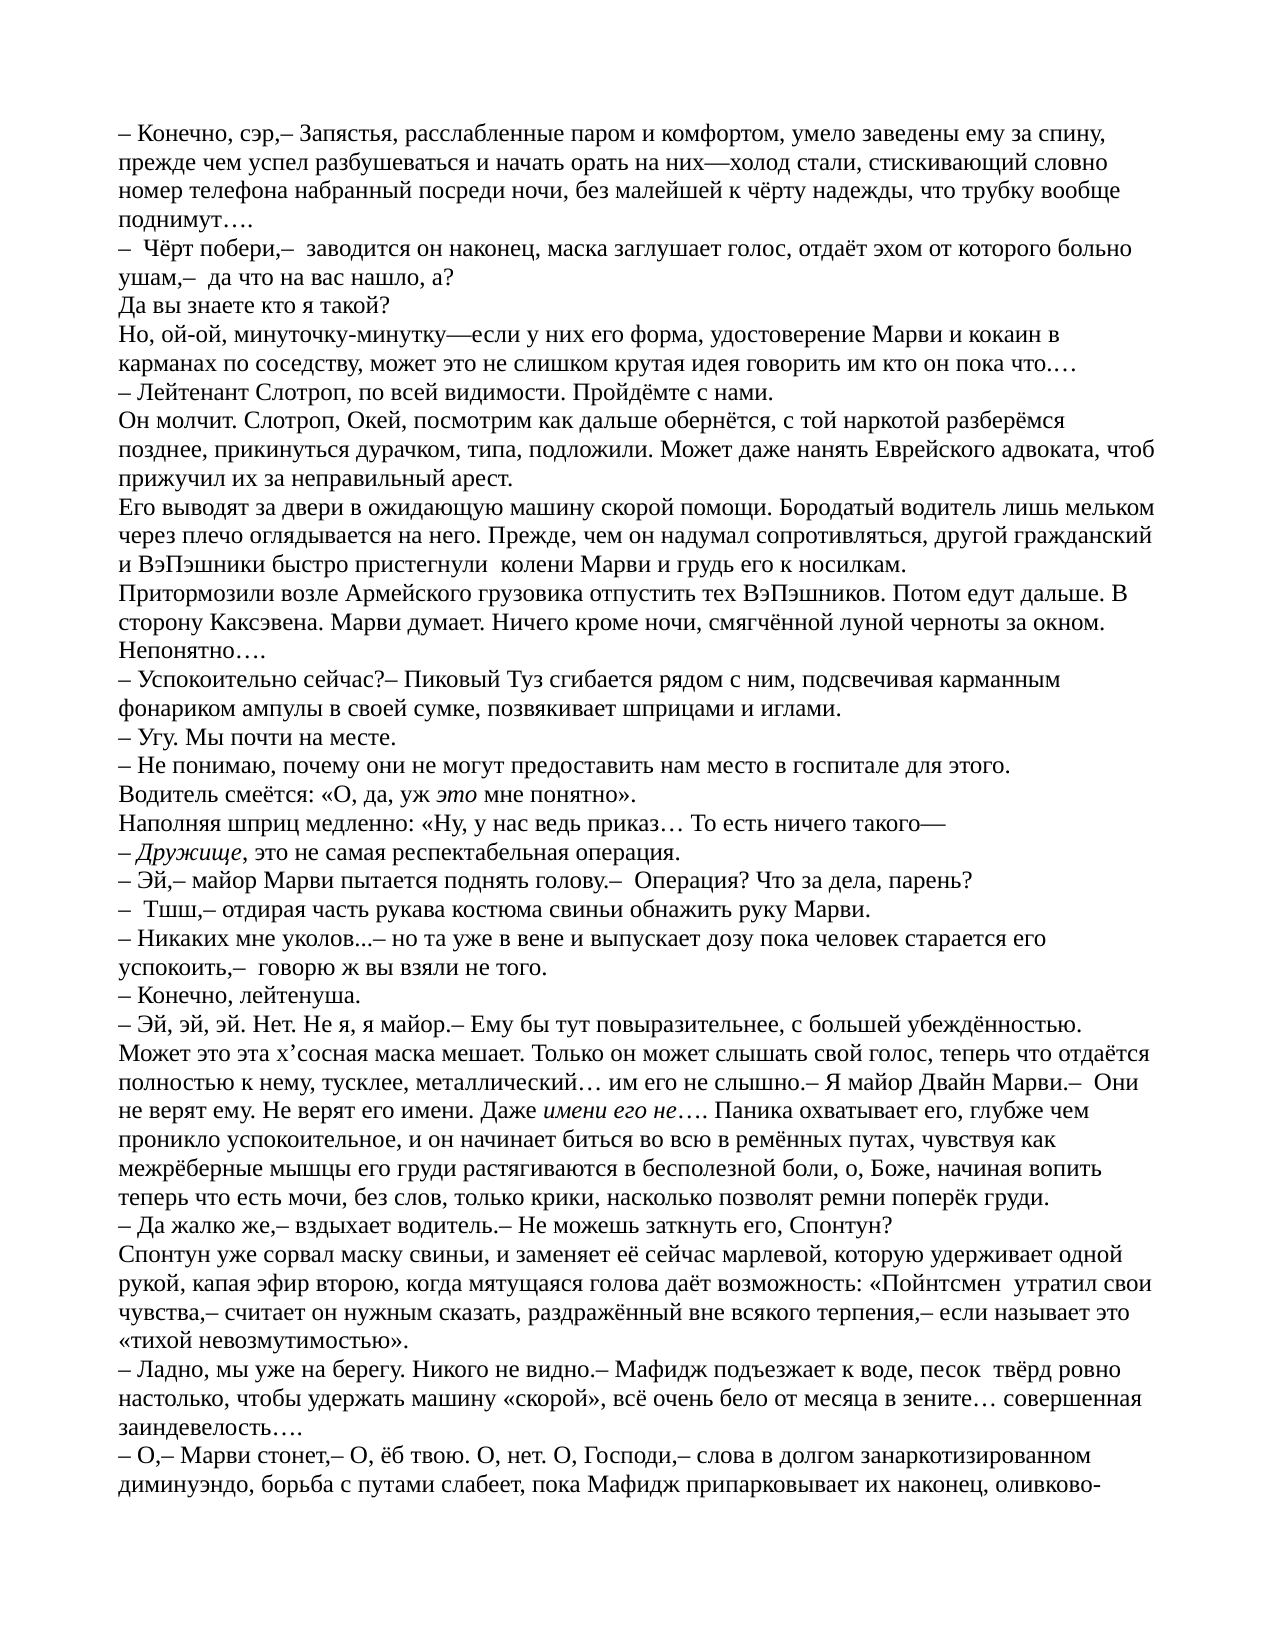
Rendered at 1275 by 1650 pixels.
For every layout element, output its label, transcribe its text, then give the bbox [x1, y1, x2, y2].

text – Никаких мне уколов...– но та уже в вене и выпускает дозу пока человек старается его успокоить,– говорю ж вы взяли не того. [118, 923, 1157, 981]
text – Дружище, это не самая респектабельная операция. [118, 837, 1157, 866]
text – Ладно, мы уже на берегу. Никого не видно.– Мафидж подъезжает к воде, песок твёрд ровно настолько, чтобы удержать машину «скорой», всё очень бело от месяца в зените… совершенная заиндевелость…. [118, 1354, 1157, 1441]
text – Не понимаю, почему они не могут предоставить нам место в госпитале для этого. [118, 751, 1157, 779]
text Спонтун уже сорвал маску свиньи, и заменяет её сейчас марлевой, которую удерживает одной рукой, капая эфир второю, когда мятущаяся голова даёт возможность: «Пойнтсмен утратил свои чувства,– считает он нужным сказать, раздражённый вне всякого терпения,– если называет это «тихой невозмутимостью». [118, 1239, 1157, 1354]
text Он молчит. Слотроп, Окей, посмотрим как дальше обернётся, с той наркотой разберёмся позднее, прикинуться дурачком, типа, подложили. Может даже нанять Еврейского адвоката, чтоб прижучил их за неправильный арест. [118, 406, 1157, 492]
text Наполняя шприц медленно: «Ну, у нас ведь приказ… То есть ничего такого— [118, 808, 1157, 837]
text – Угу. Мы почти на месте. [118, 722, 1157, 751]
text – Успокоительно сейчас?– Пиковый Туз сгибается рядом с ним, подсвечивая карманным фонариком ампулы в своей сумке, позвякивает шприцами и иглами. [118, 664, 1157, 722]
text – Эй,– майор Марви пытается поднять голову.– Операция? Что за дела, парень? [118, 866, 1157, 894]
text – Лейтенант Слотроп, по всей видимости. Пройдёмте с нами. [118, 377, 1157, 406]
text – О,– Марви стонет,– О, ёб твою. О, нет. О, Господи,– слова в долгом занаркотизированном диминуэндо, борьба с путами слабеет, пока Мафидж припарковывает их наконец, оливково- [118, 1441, 1157, 1498]
text – Конечно, лейтенуша. [118, 981, 1157, 1009]
text – Эй, эй, эй. Нет. Не я, я майор.– Ему бы тут повыразительнее, с большей убеждённостью. Может это эта х’сосная маска мешает. Только он может слышать свой голос, теперь что отдаётся полностью к нему, тусклее, металлический… им его не слышно.– Я майор Двайн Марви.– Они не верят ему. Не верят его имени. Даже имени его не…. Паника охватывает его, глубже чем проникло успокоительное, и он начинает биться во всю в ремённых путах, чувствуя как межрёберные мышцы его груди растягиваются в бесполезной боли, о, Боже, начиная вопить теперь что есть мочи, без слов, только крики, насколько позволят ремни поперёк груди. [118, 1009, 1157, 1211]
text Водитель смеётся: «О, да, уж это мне понятно». [118, 779, 1157, 808]
text Притормозили возле Армейского грузовика отпустить тех ВэПэшников. Потом едут дальше. В сторону Каксэвена. Марви думает. Ничего кроме ночи, смягчённой луной черноты за окном. Непонятно…. [118, 578, 1157, 664]
text – Тшш,– отдирая часть рукава костюма свиньи обнажить руку Марви. [118, 894, 1157, 923]
text Да вы знаете кто я такой? [118, 291, 1157, 319]
text Но, ой-ой, минуточку-минутку—если у них его форма, удостоверение Марви и кокаин в карманах по соседству, может это не слишком крутая идея говорить им кто он пока что.… [118, 319, 1157, 377]
text – Чёрт побери,– заводится он наконец, маска заглушает голос, отдаёт эхом от которого больно ушам,– да что на вас нашло, а? [118, 233, 1157, 291]
text – Конечно, сэр,– Запястья, расслабленные паром и комфортом, умело заведены ему за спину, прежде чем успел разбушеваться и начать орать на них—холод стали, стискивающий словно номер телефона набранный посреди ночи, без малейшей к чёрту надежды, что трубку вообще поднимут…. [118, 118, 1157, 233]
text – Да жалко же,– вздыхает водитель.– Не можешь заткнуть его, Спонтун? [118, 1211, 1157, 1239]
text Его выводят за двери в ожидающую машину скорой помощи. Бородатый водитель лишь мельком через плечо оглядывается на него. Прежде, чем он надумал сопротивляться, другой гражданский и ВэПэшники быстро пристегнули колени Марви и грудь его к носилкам. [118, 492, 1157, 578]
